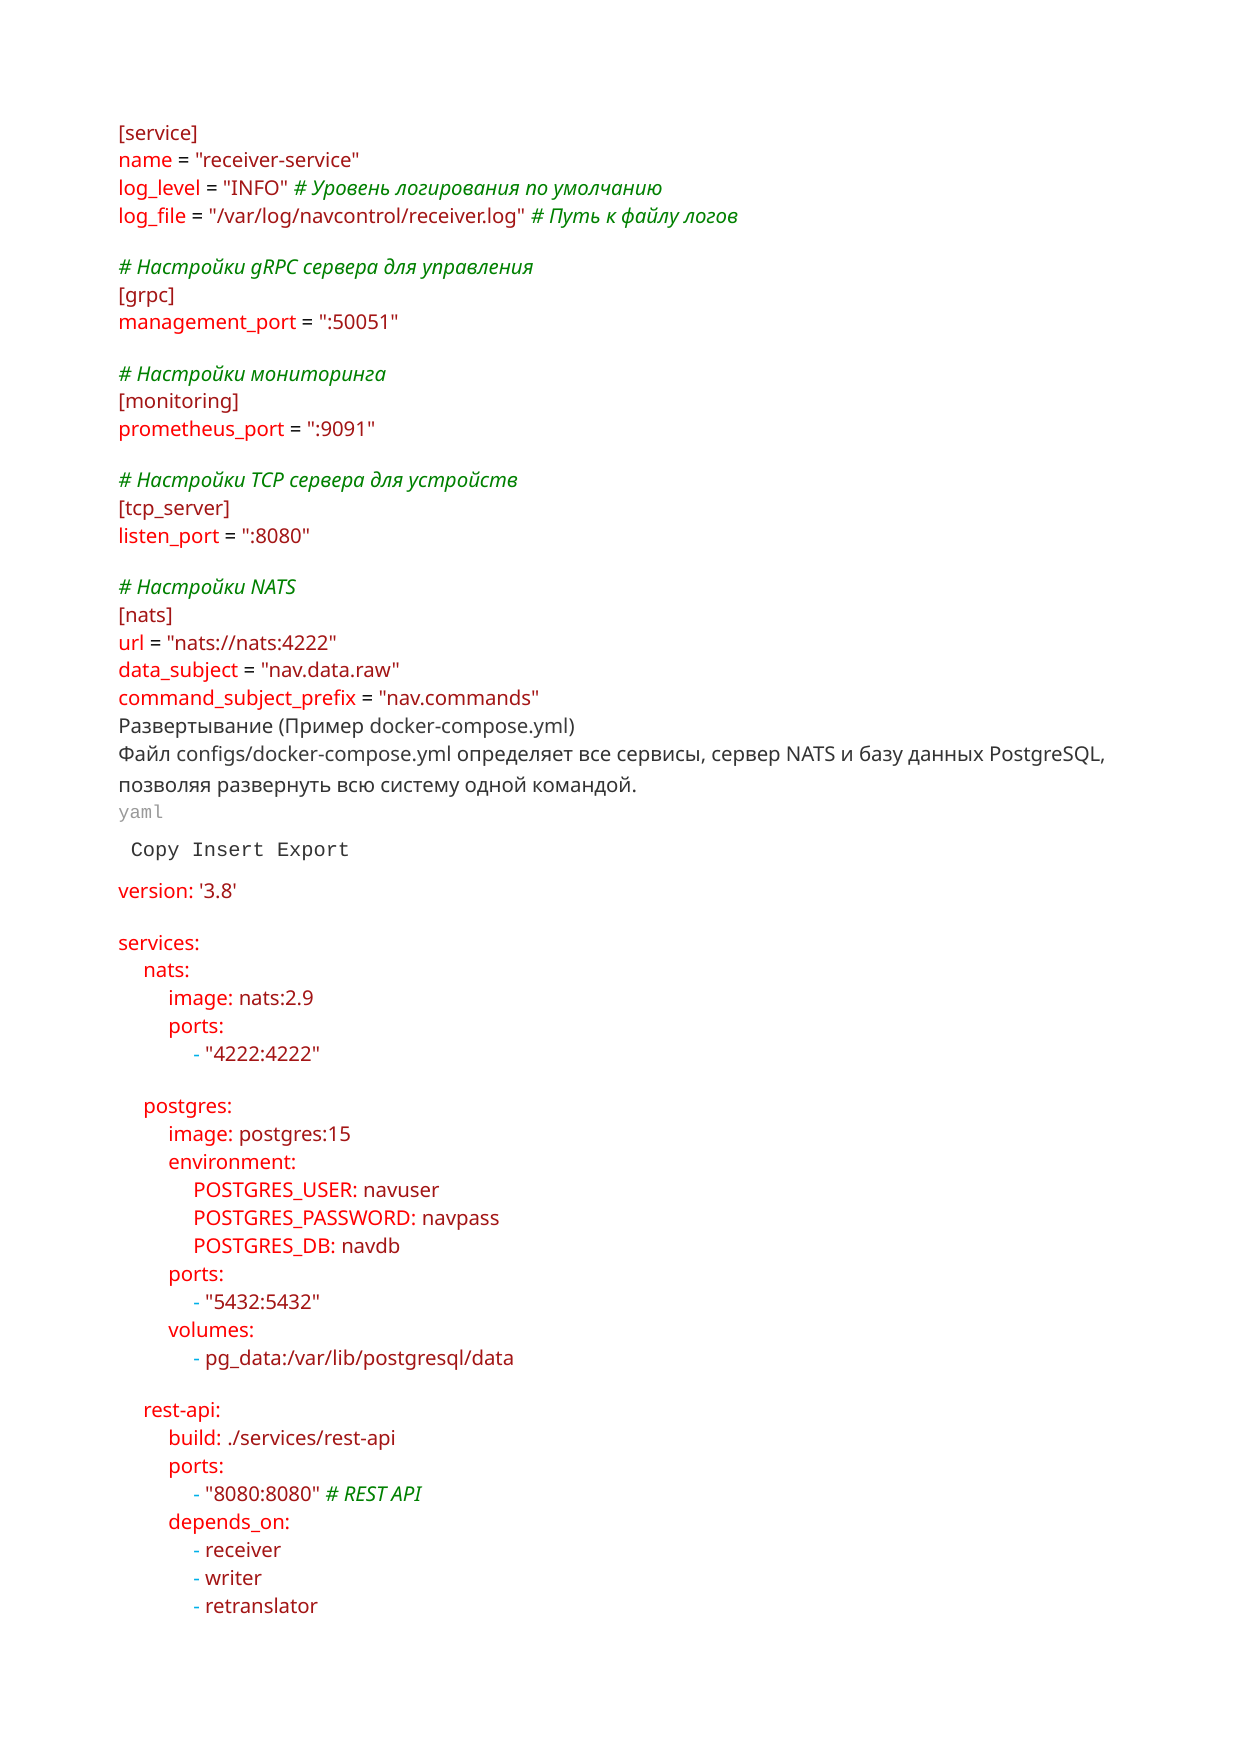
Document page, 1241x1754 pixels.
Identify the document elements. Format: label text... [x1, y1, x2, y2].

text Файл configs/docker-compose.yml определяет все сервисы, сервер NATS и базу данных PostgreSQL, позволяя развернуть всю систему одной командой. [118, 739, 1122, 799]
text - "4222:4222" [118, 1040, 1122, 1068]
list [monitoring] [118, 387, 1122, 415]
text image: postgres:15 [118, 1119, 1122, 1148]
text build: ./services/rest-api [118, 1423, 1122, 1451]
text nats: [118, 956, 1122, 984]
text postgres: [118, 1092, 1122, 1119]
list log_level = "INFO" # Уровень логирования по умолчанию [118, 173, 1122, 201]
text - "5432:5432" [118, 1288, 1122, 1316]
text Copy Insert Export [118, 838, 1122, 862]
list url = "nats://nats:4222" [118, 628, 1122, 656]
text ports: [118, 1260, 1122, 1288]
list [nats] [118, 601, 1122, 628]
list data_subject = "nav.data.raw" [118, 656, 1122, 684]
list listen_port = ":8080" [118, 522, 1122, 549]
list log_file = "/var/log/navcontrol/receiver.log" # Путь к файлу логов [118, 201, 1122, 229]
text volumes: [118, 1316, 1122, 1344]
text yaml [118, 803, 1122, 824]
text - receiver [118, 1536, 1122, 1563]
text version: '3.8' [118, 877, 1122, 904]
subtitle Развертывание (Пример docker-compose.yml) [118, 711, 1122, 739]
text POSTGRES_DB: navdb [118, 1232, 1122, 1260]
text image: nats:2.9 [118, 984, 1122, 1012]
text - writer [118, 1563, 1122, 1592]
text rest-api: [118, 1395, 1122, 1423]
list [service] [118, 118, 1122, 146]
list [tcp_server] [118, 494, 1122, 522]
text POSTGRES_PASSWORD: navpass [118, 1204, 1122, 1232]
list management_port = ":50051" [118, 308, 1122, 336]
text services: [118, 928, 1122, 956]
list # Настройки мониторинга [118, 359, 1122, 387]
text - retranslator [118, 1592, 1122, 1619]
list name = "receiver-service" [118, 146, 1122, 173]
list # Настройки gRPC сервера для управления [118, 253, 1122, 280]
list prometheus_port = ":9091" [118, 415, 1122, 442]
text POSTGRES_USER: navuser [118, 1176, 1122, 1204]
text ports: [118, 1012, 1122, 1040]
text - pg_data:/var/lib/postgresql/data [118, 1344, 1122, 1372]
list command_subject_prefix = "nav.commands" [118, 684, 1122, 711]
list # Настройки NATS [118, 573, 1122, 601]
text environment: [118, 1148, 1122, 1176]
list # Настройки TCP сервера для устройств [118, 466, 1122, 494]
list [grpc] [118, 280, 1122, 308]
text ports: [118, 1451, 1122, 1479]
text - "8080:8080" # REST API [118, 1479, 1122, 1507]
text depends_on: [118, 1507, 1122, 1536]
